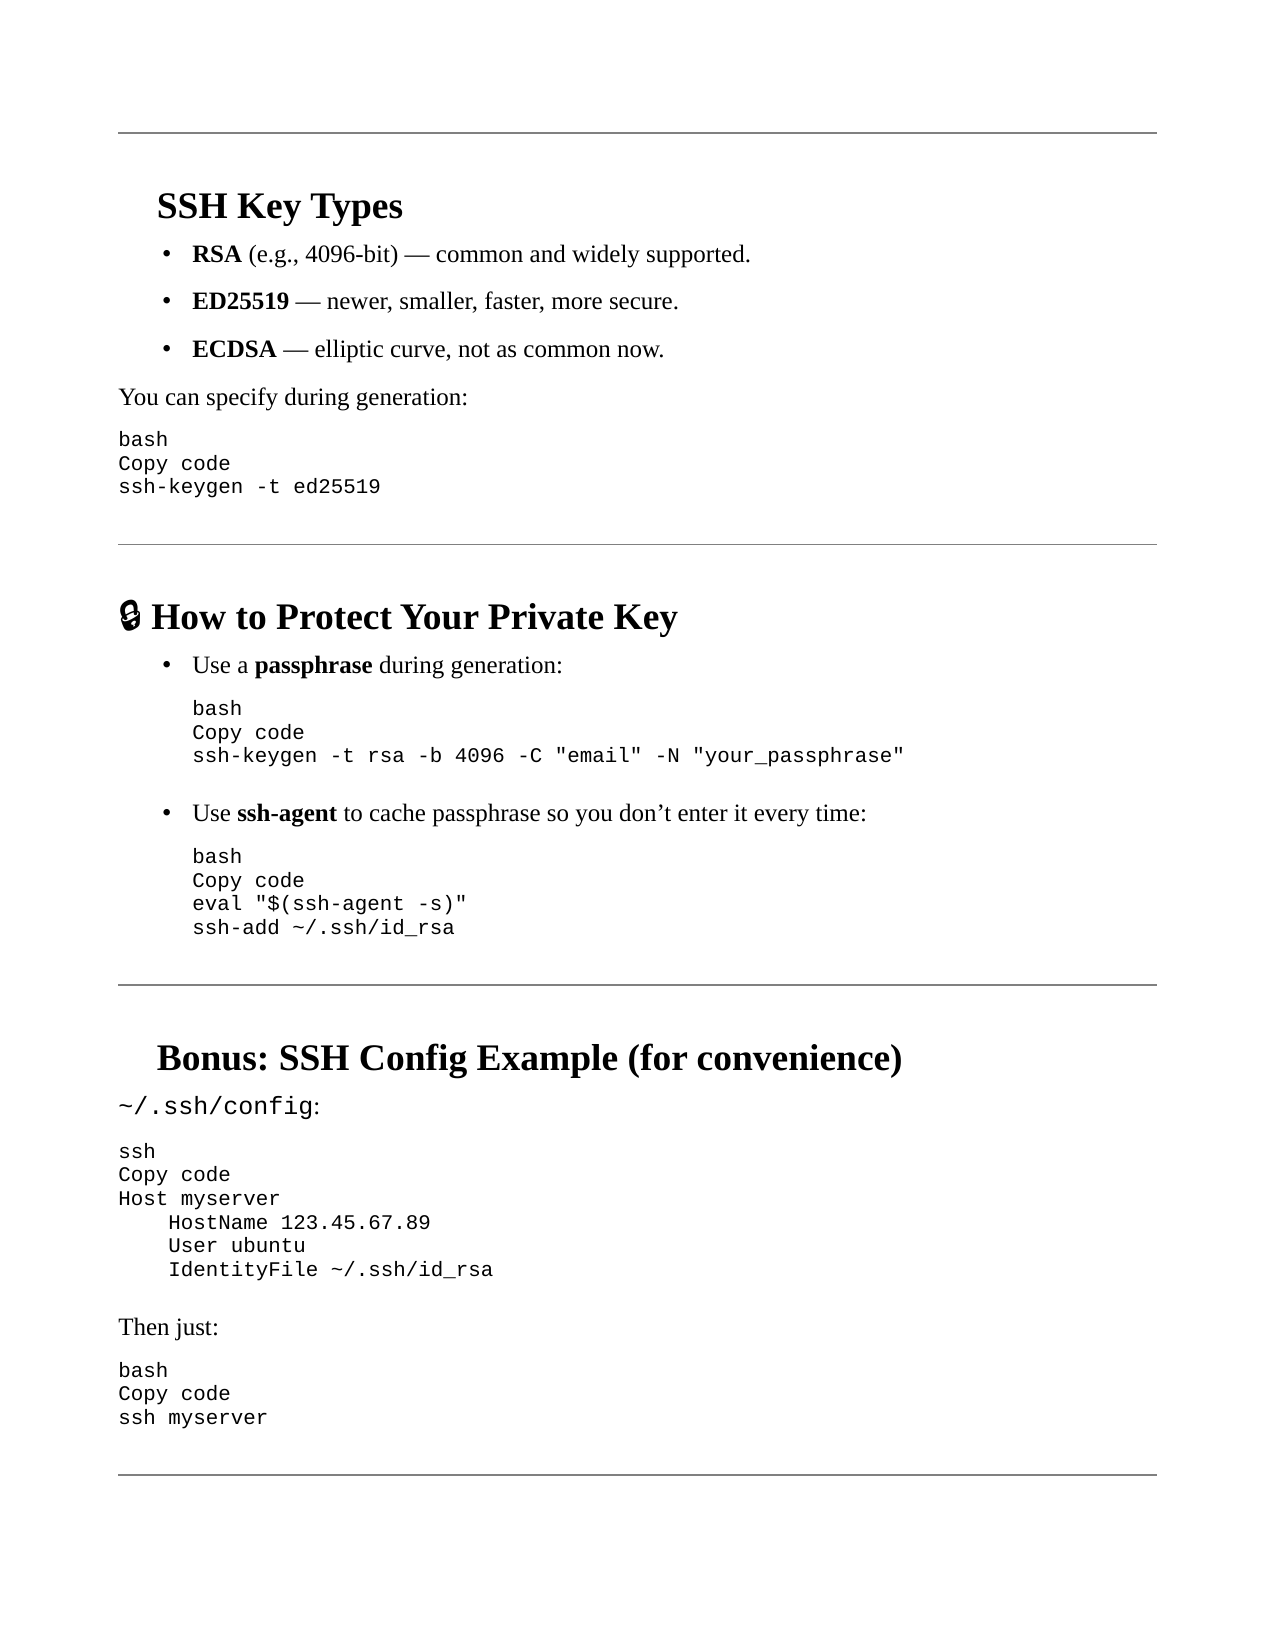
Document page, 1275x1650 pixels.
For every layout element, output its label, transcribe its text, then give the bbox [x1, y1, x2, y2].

text bash [118, 1360, 1157, 1383]
list eval "$(ssh-agent -s)" [162, 893, 1157, 917]
text ssh-keygen -t ed25519 [118, 477, 1157, 500]
subtitle 🔒 How to Protect Your Private Key [118, 595, 1157, 638]
list Copy code [162, 722, 1157, 745]
list ECDSA — elliptic curve, not as common now. [162, 334, 1157, 363]
text Then just: [118, 1312, 1157, 1341]
list bash [162, 846, 1157, 870]
list Copy code [162, 870, 1157, 893]
subtitle 🔐 SSH Key Types [118, 183, 1157, 226]
text User ubuntu [118, 1235, 1157, 1259]
text ssh [118, 1141, 1157, 1164]
list ssh-keygen -t rsa -b 4096 -C "email" -N "your_passphrase" [162, 745, 1157, 769]
text Host myserver [118, 1188, 1157, 1212]
list Use a passphrase during generation: [162, 650, 1157, 679]
text Copy code [118, 453, 1157, 477]
text IdentityFile ~/.ssh/id_rsa [118, 1259, 1157, 1283]
text ssh myserver [118, 1407, 1157, 1431]
text ~/.ssh/config: [118, 1091, 1157, 1122]
text Copy code [118, 1164, 1157, 1188]
list ED25519 — newer, smaller, faster, more secure. [162, 286, 1157, 315]
text HostName 123.45.67.89 [118, 1212, 1157, 1235]
list ssh-add ~/.ssh/id_rsa [162, 917, 1157, 941]
text You can specify during generation: [118, 382, 1157, 410]
list bash [162, 698, 1157, 722]
text Copy code [118, 1383, 1157, 1407]
text bash [118, 429, 1157, 453]
list Use ssh-agent to cache passphrase so you don’t enter it every time: [162, 798, 1157, 827]
list RSA (e.g., 4096-bit) — common and widely supported. [162, 239, 1157, 268]
subtitle 🚀 Bonus: SSH Config Example (for convenience) [118, 1035, 1157, 1078]
